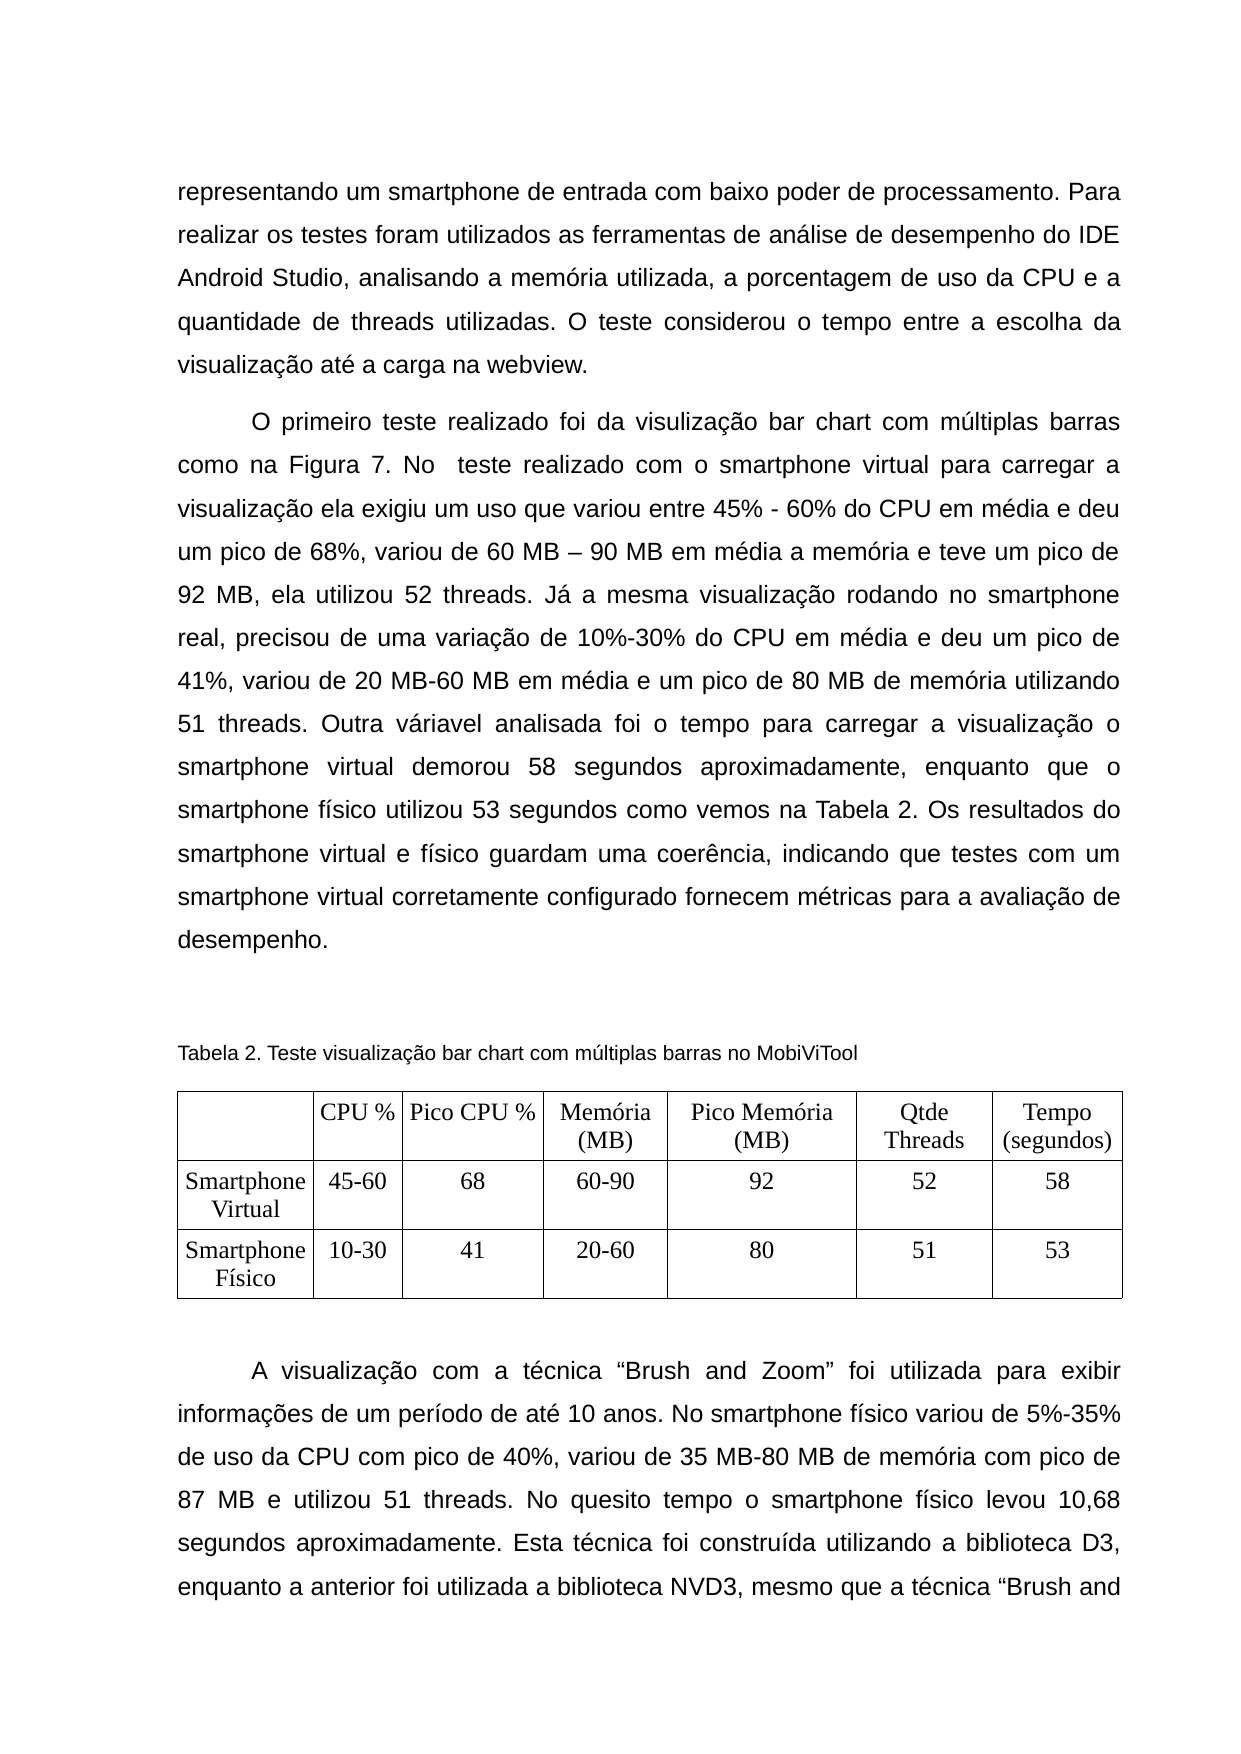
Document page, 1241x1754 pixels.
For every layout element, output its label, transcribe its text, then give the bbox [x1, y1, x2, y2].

table_header Pico CPU % [403, 1092, 543, 1160]
table_cell 53 [993, 1230, 1122, 1298]
table_cell 45-60 [314, 1161, 402, 1229]
table_header Tempo (segundos) [993, 1092, 1122, 1160]
table_cell Smartphone Virtual [178, 1161, 313, 1229]
text Tabela 2. Teste visualização bar chart com múltiplas barras no MobiViTool [177, 1040, 1122, 1064]
table_cell 41 [403, 1230, 543, 1298]
table_cell 68 [403, 1161, 543, 1229]
text representando um smartphone de entrada com baixo poder de processamento. Para realizar os testes foram utilizados as ferramentas de análise de desempenho do IDE Android Studio, analisando a memória utilizada, a porcentagem de uso da CPU e a quantidade de threads utilizadas. O teste considerou o tempo entre a escolha da visualização até a carga na webview. [177, 177, 1122, 378]
table_cell 20-60 [544, 1230, 667, 1298]
table_cell 52 [857, 1161, 992, 1229]
text A visualização com a técnica “Brush and Zoom” foi utilizada para exibir informações de um período de até 10 anos. No smartphone físico variou de 5%-35% de uso da CPU com pico de 40%, variou de 35 MB-80 MB de memória com pico de 87 MB e utilizou 51 threads. No quesito tempo o smartphone físico levou 10,68 segundos aproximadamente. Esta técnica foi construída utilizando a biblioteca D3, enquanto a anterior foi utilizada a biblioteca NVD3, mesmo que a técnica “Brush and [177, 1356, 1122, 1600]
table_header Qtde Threads [857, 1092, 992, 1160]
text O primeiro teste realizado foi da visulização bar chart com múltiplas barras como na Figura 7. No teste realizado com o smartphone virtual para carregar a visualização ela exigiu um uso que variou entre 45% - 60% do CPU em média e deu um pico de 68%, variou de 60 MB – 90 MB em média a memória e teve um pico de 92 MB, ela utilizou 52 threads. Já a mesma visualização rodando no smartphone real, precisou de uma variação de 10%-30% do CPU em média e deu um pico de 41%, variou de 20 MB-60 MB em média e um pico de 80 MB de memória utilizando 51 threads. Outra váriavel analisada foi o tempo para carregar a visualização o smartphone virtual demorou 58 segundos aproximadamente, enquanto que o smartphone físico utilizou 53 segundos como vemos na Tabela 2. Os resultados do smartphone virtual e físico guardam uma coerência, indicando que testes com um smartphone virtual corretamente configurado fornecem métricas para a avaliação de desempenho. [177, 407, 1122, 954]
table_cell Smartphone Físico [178, 1230, 313, 1298]
table_cell 58 [993, 1161, 1122, 1229]
table_cell 51 [857, 1230, 992, 1298]
table_cell 80 [668, 1230, 856, 1298]
table_cell 60-90 [544, 1161, 667, 1229]
table_header Memória (MB) [544, 1092, 667, 1160]
table_header CPU % [314, 1092, 402, 1160]
table_header [178, 1092, 313, 1160]
table_cell 10-30 [314, 1230, 402, 1298]
table_header Pico Memória (MB) [668, 1092, 856, 1160]
table_cell 92 [668, 1161, 856, 1229]
